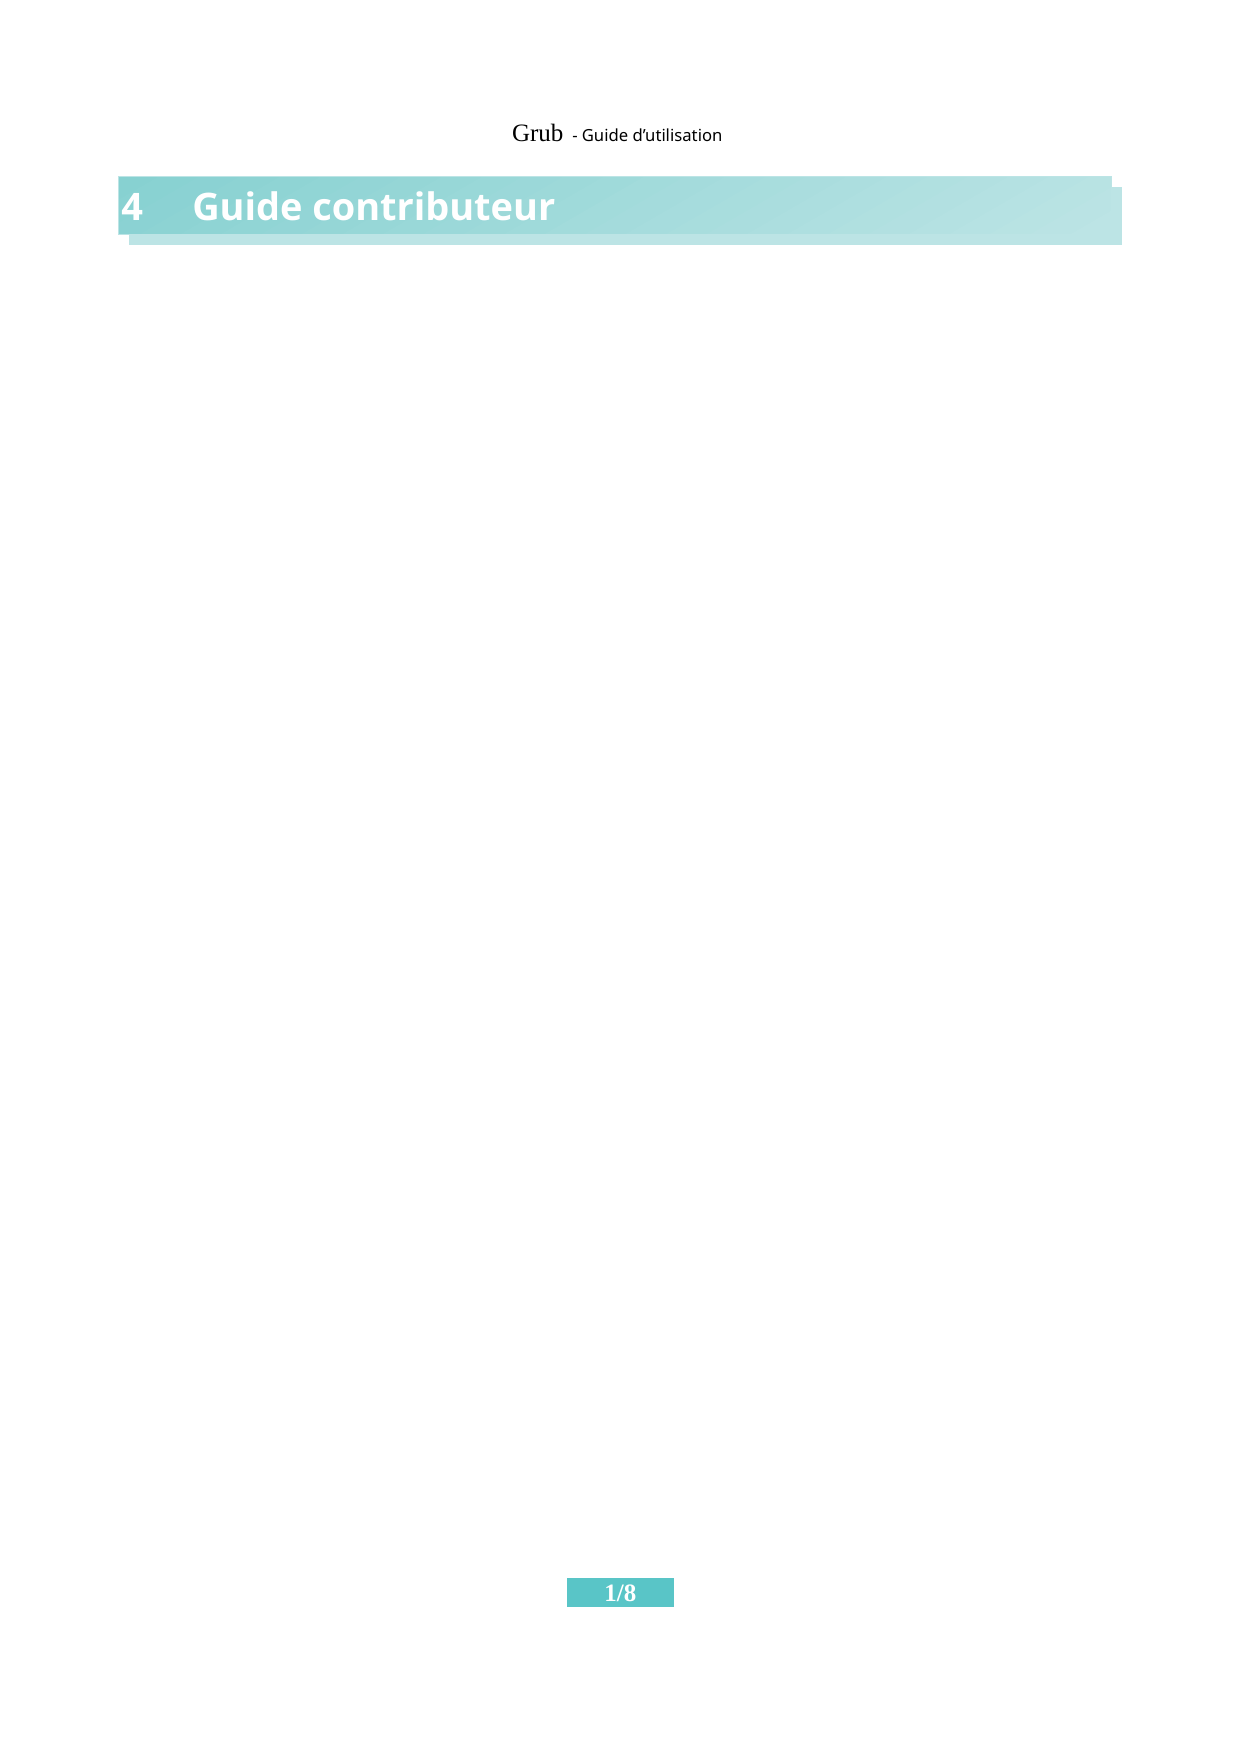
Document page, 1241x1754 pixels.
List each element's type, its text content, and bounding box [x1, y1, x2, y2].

subtitle Guide contributeur [119, 177, 1111, 234]
